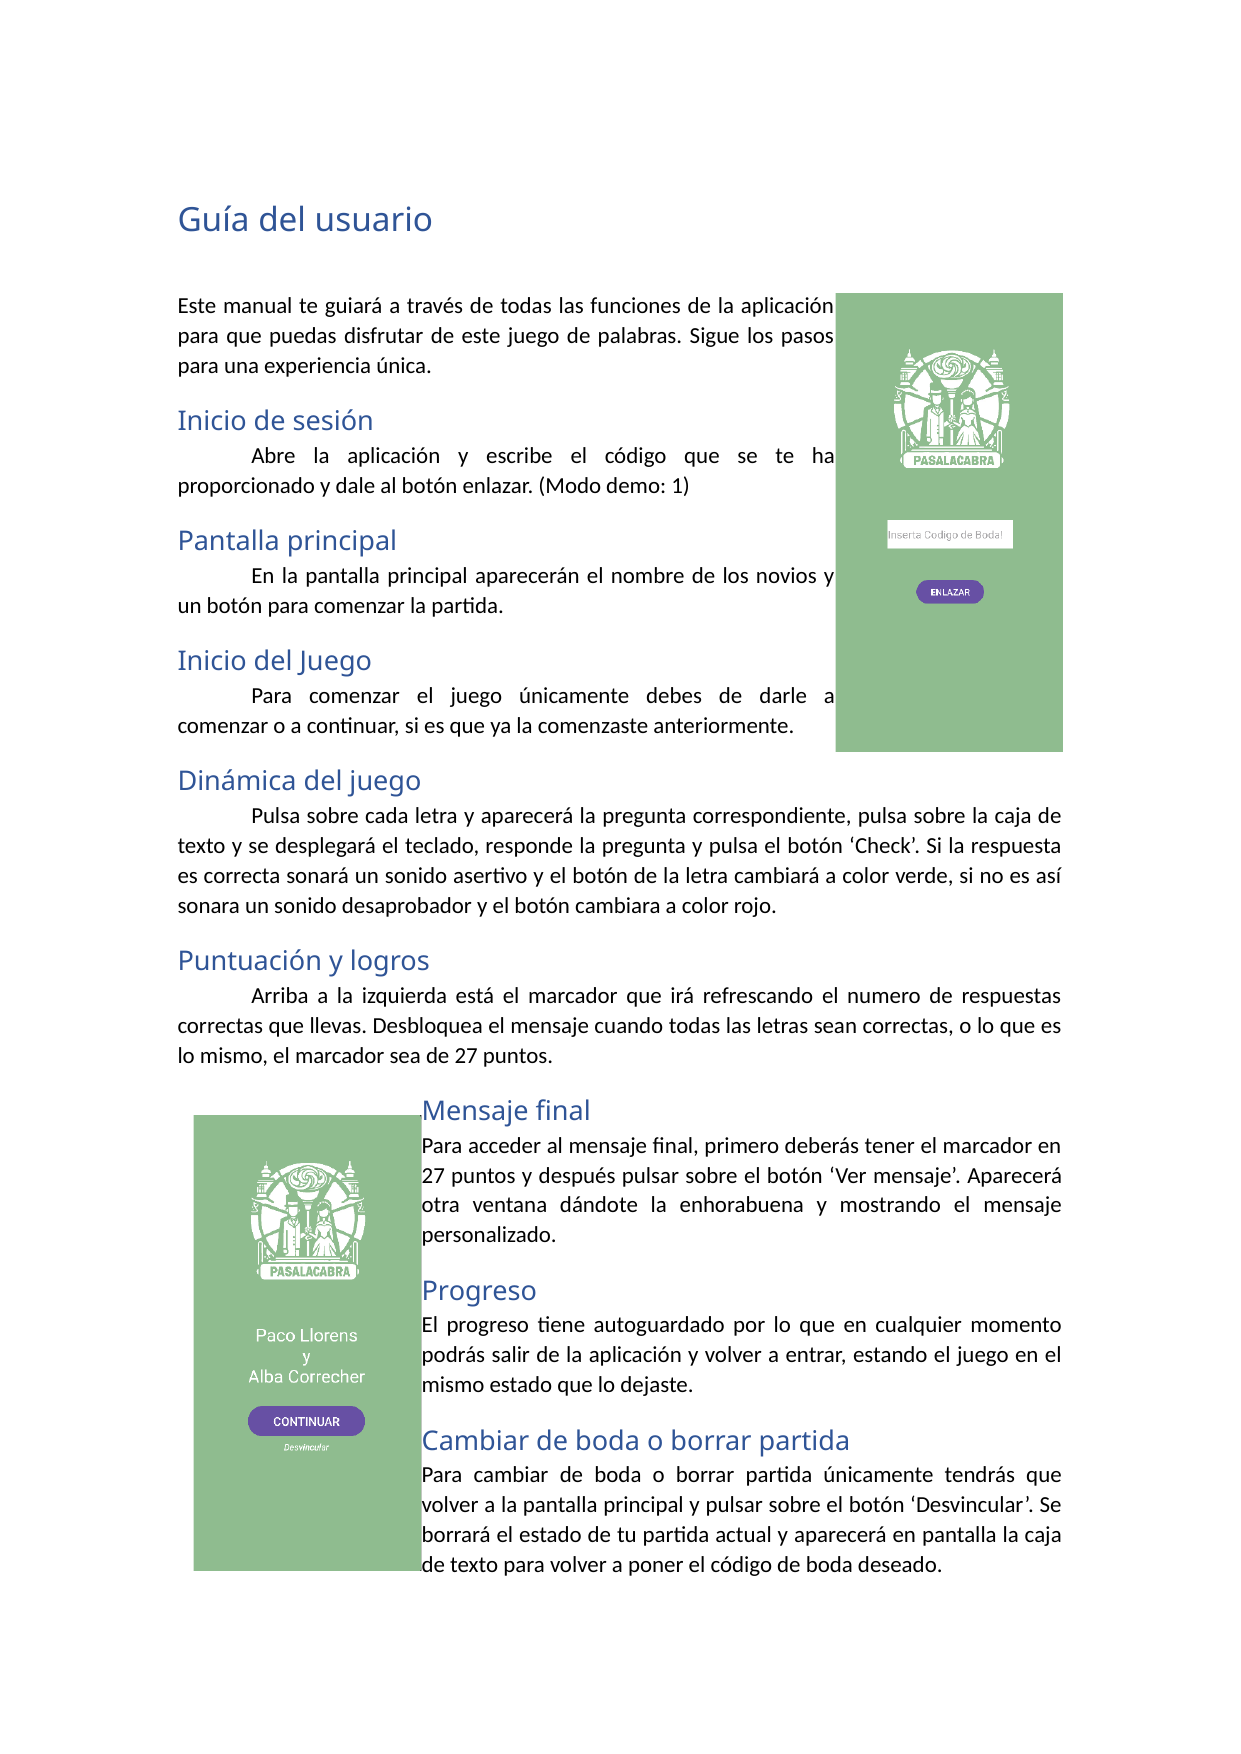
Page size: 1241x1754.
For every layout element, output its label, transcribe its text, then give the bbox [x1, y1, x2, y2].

subtitle Pantalla principal [177, 522, 835, 559]
text Para cambiar de boda o borrar partida únicamente tendrás que volver a la pantalla principal y pulsar sobre el botón ‘Desvincular’. Se borrará el estado de tu partida actual y aparecerá en pantalla la caja de texto para volver a poner el código de boda deseado. [177, 1461, 1063, 1578]
text Este manual te guiará a través de todas las funciones de la aplicación para que puedas disfrutar de este juego de palabras. Sigue los pasos para una experiencia única. [177, 291, 1063, 379]
subtitle [177, 1271, 193, 1308]
subtitle Dinámica del juego [177, 762, 1063, 799]
text Arriba a la izquierda está el marcador que irá refrescando el numero de respuestas correctas que llevas. Desbloquea el mensaje cuando todas las letras sean correctas, o lo que es lo mismo, el marcador sea de 27 puntos. [177, 981, 1063, 1069]
subtitle Inicio de sesión [177, 402, 835, 439]
subtitle Inicio del Juego [177, 642, 835, 679]
text Para comenzar el juego únicamente debes de darle a comenzar o a continuar, si es que ya la comenzaste anteriormente. [177, 681, 835, 739]
subtitle Puntuación y logros [177, 942, 1063, 978]
text Pulsa sobre cada letra y aparecerá la pregunta correspondiente, pulsa sobre la caja de texto y se desplegará el teclado, responde la pregunta y pulsa el botón ‘Check’. Si la respuesta es correcta sonará un sonido asertivo y el botón de la letra cambiará a color verde, si no es así sonara un sonido desaprobador y el botón cambiara a color rojo. [177, 801, 1063, 919]
text En la pantalla principal aparecerán el nombre de los novios y un botón para comenzar la partida. [177, 561, 835, 619]
subtitle Mensaje final [177, 1091, 1063, 1128]
text El progreso tiene autoguardado por lo que en cualquier momento podrás salir de la aplicación y volver a entrar, estando el juego en el mismo estado que lo dejaste. [422, 1311, 1063, 1398]
subtitle Progreso [422, 1271, 1063, 1308]
text Para acceder al mensaje final, primero deberás tener el marcador en 27 puntos y después pulsar sobre el botón ‘Ver mensaje’. Aparecerá otra ventana dándote la enhorabuena y mostrando el mensaje personalizado. [422, 1131, 1063, 1248]
subtitle Guía del usuario [177, 148, 1063, 242]
text Abre la aplicación y escribe el código que se te ha proporcionado y dale al botón enlazar. (Modo demo: 1) [177, 441, 835, 499]
subtitle Cambiar de boda o borrar partida [422, 1421, 1063, 1458]
